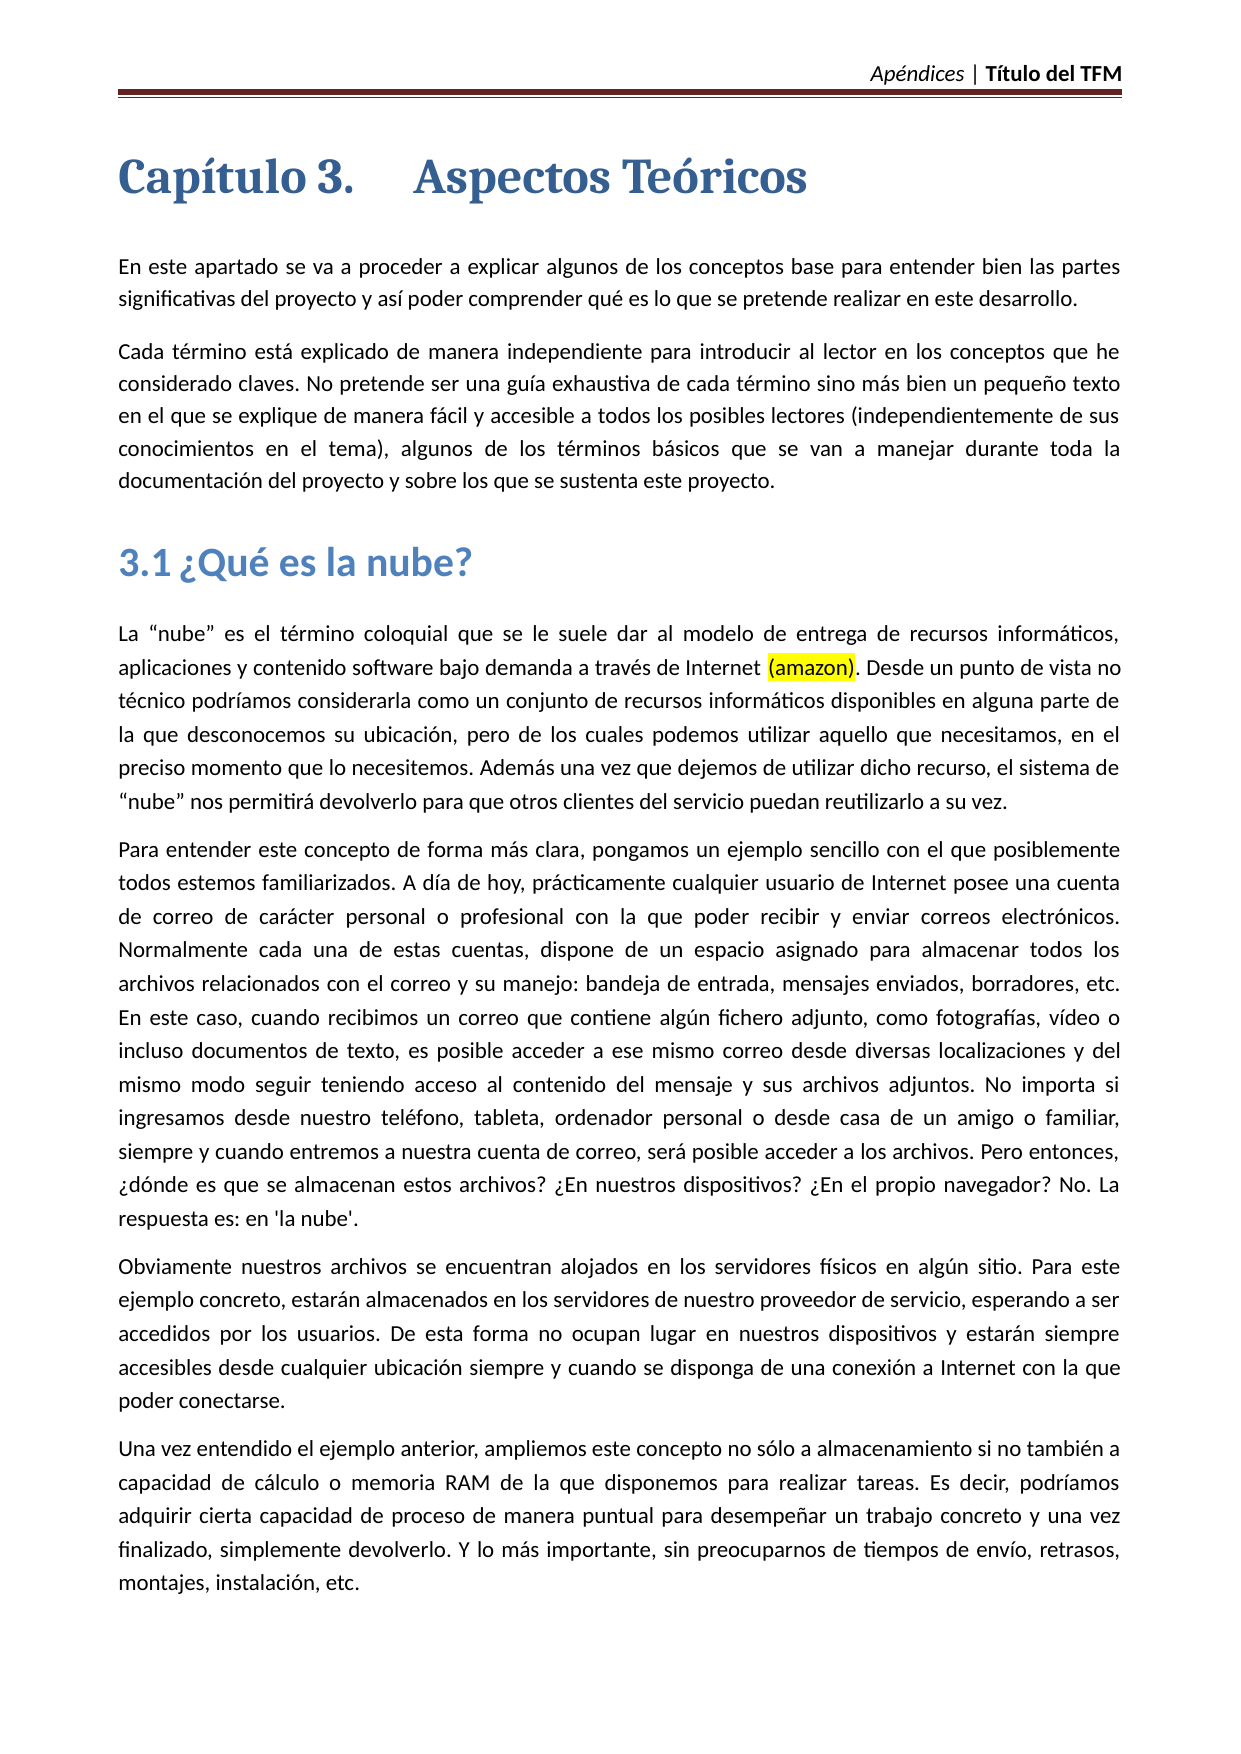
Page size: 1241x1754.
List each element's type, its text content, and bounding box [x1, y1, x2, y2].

text Cada término está explicado de manera independiente para introducir al lector en los conceptos que he considerado claves. No pretende ser una guía exhaustiva de cada término sino más bien un pequeño texto en el que se explique de manera fácil y accesible a todos los posibles lectores (independientemente de sus conocimientos en el tema), algunos de los términos básicos que se van a manejar durante toda la documentación del proyecto y sobre los que se sustenta este proyecto. [118, 337, 1122, 494]
text En este apartado se va a proceder a explicar algunos de los conceptos base para entender bien las partes significativas del proyecto y así poder comprender qué es lo que se pretende realizar en este desarrollo. [118, 252, 1122, 312]
text Una vez entendido el ejemplo anterior, ampliemos este concepto no sólo a almacenamiento si no también a capacidad de cálculo o memoria RAM de la que disponemos para realizar tareas. Es decir, podríamos adquirir cierta capacidad de proceso de manera puntual para desempeñar un trabajo concreto y una vez finalizado, simplemente devolverlo. Y lo más importante, sin preocuparnos de tiempos de envío, retrasos, montajes, instalación, etc. [118, 1434, 1122, 1597]
text Obviamente nuestros archivos se encuentran alojados en los servidores físicos en algún sitio. Para este ejemplo concreto, estarán almacenados en los servidores de nuestro proveedor de servicio, esperando a ser accedidos por los usuarios. De esta forma no ocupan lugar en nuestros dispositivos y estarán siempre accesibles desde cualquier ubicación siempre y cuando se disponga de una conexión a Internet con la que poder conectarse. [118, 1252, 1122, 1414]
subtitle Aspectos Teóricos [118, 148, 1122, 206]
text Para entender este concepto de forma más clara, pongamos un ejemplo sencillo con el que posiblemente todos estemos familiarizados. A día de hoy, prácticamente cualquier usuario de Internet posee una cuenta de correo de carácter personal o profesional con la que poder recibir y enviar correos electrónicos. Normalmente cada una de estas cuentas, dispone de un espacio asignado para almacenar todos los archivos relacionados con el correo y su manejo: bandeja de entrada, mensajes enviados, borradores, etc. En este caso, cuando recibimos un correo que contiene algún fichero adjunto, como fotografías, vídeo o incluso documentos de texto, es posible acceder a ese mismo correo desde diversas localizaciones y del mismo modo seguir teniendo acceso al contenido del mensaje y sus archivos adjuntos. No importa si ingresamos desde nuestro teléfono, tableta, ordenador personal o desde casa de un amigo o familiar, siempre y cuando entremos a nuestra cuenta de correo, será posible acceder a los archivos. Pero entonces, ¿dónde es que se almacenan estos archivos? ¿En nuestros dispositivos? ¿En el propio navegador? No. La respuesta es: en 'la nube'. [118, 835, 1122, 1232]
subtitle ¿Qué es la nube? [118, 536, 1122, 587]
text La “nube” es el término coloquial que se le suele dar al modelo de entrega de recursos informáticos, aplicaciones y contenido software bajo demanda a través de Internet (amazon). Desde un punto de vista no técnico podríamos considerarla como un conjunto de recursos informáticos disponibles en alguna parte de la que desconocemos su ubicación, pero de los cuales podemos utilizar aquello que necesitamos, en el preciso momento que lo necesitemos. Además una vez que dejemos de utilizar dicho recurso, el sistema de “nube” nos permitirá devolverlo para que otros clientes del servicio puedan reutilizarlo a su vez. [118, 619, 1122, 815]
